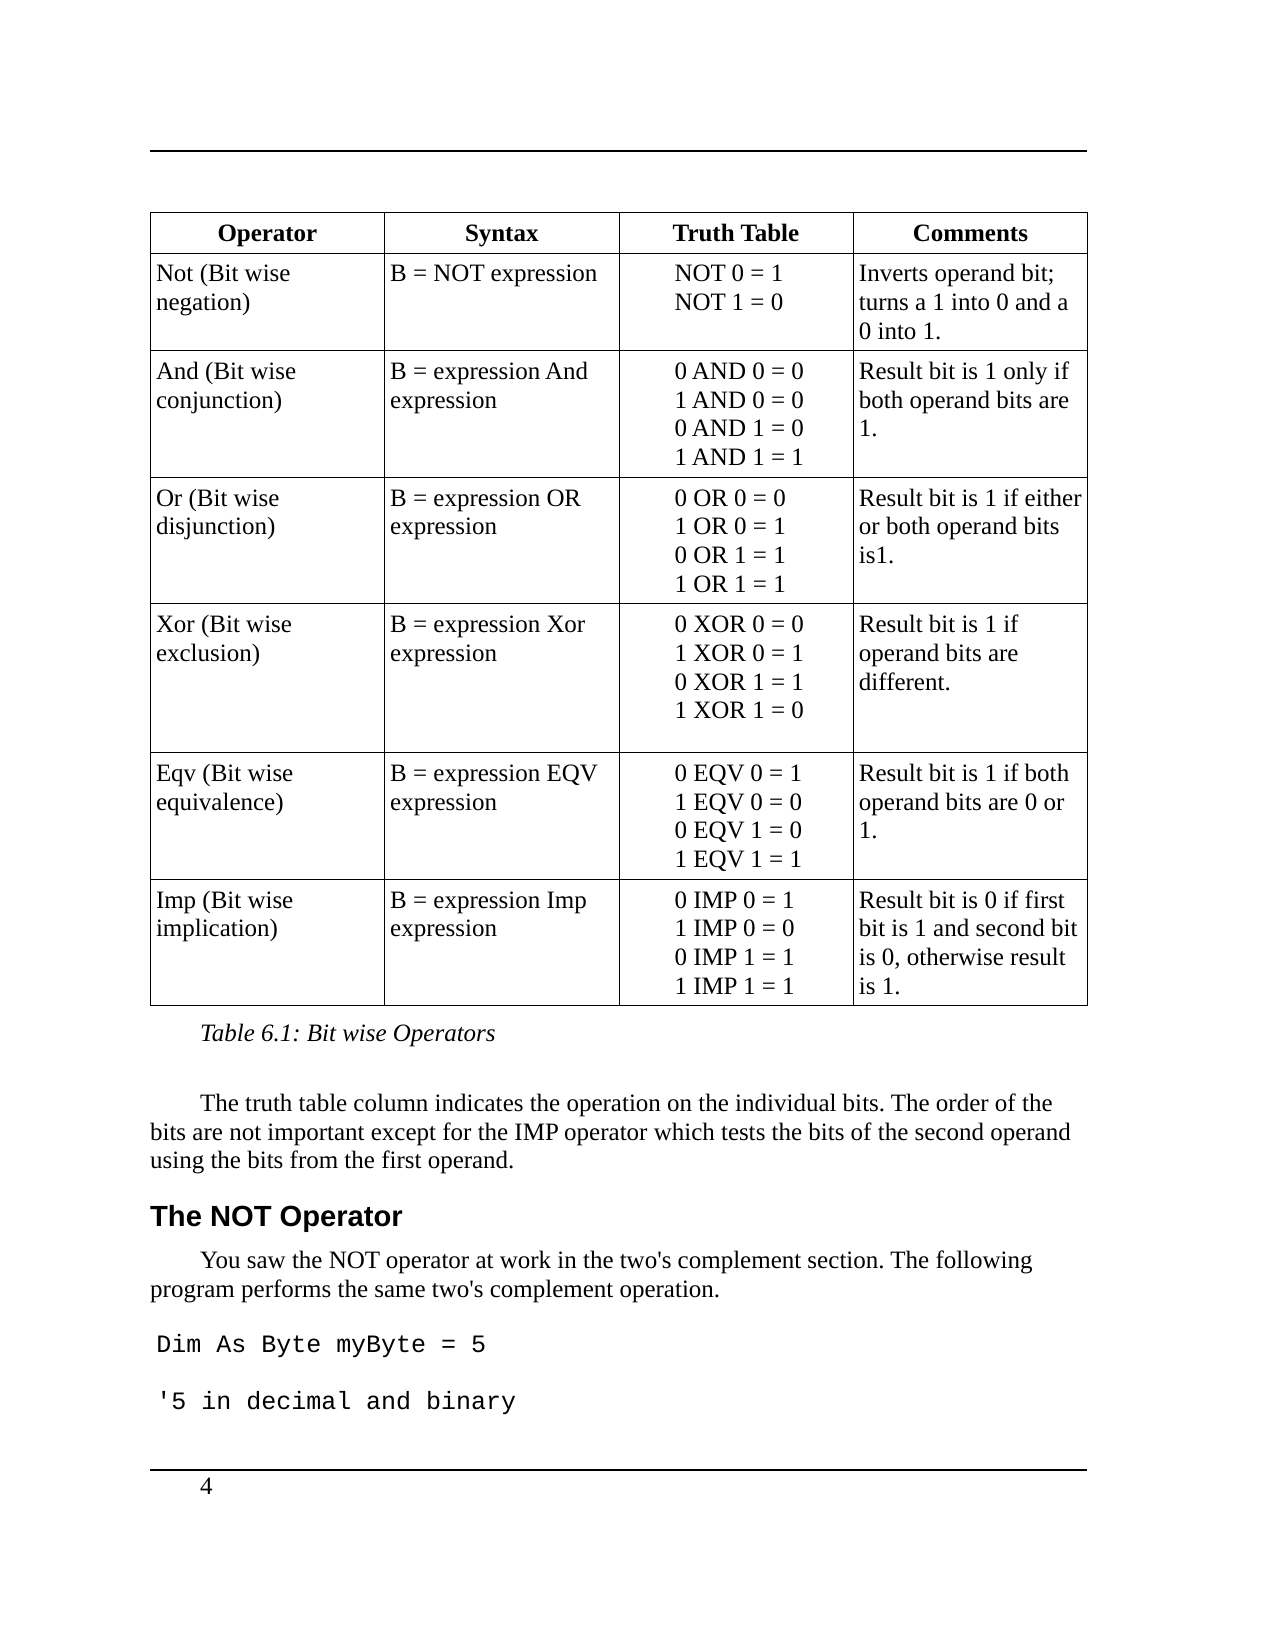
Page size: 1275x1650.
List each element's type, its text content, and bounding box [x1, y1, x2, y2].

text Table 6.1: Bit wise Operators [150, 1018, 1087, 1047]
table_cell B = expression Imp expression [385, 880, 619, 1005]
table_cell Imp (Bit wise implication) [151, 880, 384, 1005]
table_cell Eqv (Bit wise equivalence) [151, 753, 384, 879]
text You saw the NOT operator at work in the two's complement section. The following program performs the same two's complement operation. [150, 1245, 1087, 1303]
table_cell B = expression Xor expression [385, 604, 619, 752]
table_header Truth Table [620, 213, 853, 252]
table_cell Result bit is 1 if operand bits are different. [854, 604, 1087, 752]
table_cell 0 AND 0 = 0 1 AND 0 = 0 0 AND 1 = 0 1 AND 1 = 1 [620, 351, 853, 477]
text The truth table column indicates the operation on the individual bits. The order of the bits are not important except for the IMP operator which tests the bits of the second operand using the bits from the first operand. [150, 1088, 1087, 1174]
table_cell 0 OR 0 = 0 1 OR 0 = 1 0 OR 1 = 1 1 OR 1 = 1 [620, 478, 853, 603]
table_cell Not (Bit wise negation) [151, 254, 384, 350]
table_cell B = expression EQV expression [385, 753, 619, 879]
table_cell Result bit is 1 only if both operand bits are 1. [854, 351, 1087, 477]
table_cell 0 IMP 0 = 1 1 IMP 0 = 0 0 IMP 1 = 1 1 IMP 1 = 1 [620, 880, 853, 1005]
table_header Syntax [385, 213, 619, 252]
table_cell B = expression OR expression [385, 478, 619, 603]
table_cell Xor (Bit wise exclusion) [151, 604, 384, 752]
table_cell Inverts operand bit; turns a 1 into 0 and a 0 into 1. [854, 254, 1087, 350]
table_header Operator [151, 213, 384, 252]
text Dim As Byte myByte = 5 [150, 1332, 1087, 1360]
subtitle The NOT Operator [150, 1199, 1087, 1233]
table_cell And (Bit wise conjunction) [151, 351, 384, 477]
table_cell Result bit is 0 if first bit is 1 and second bit is 0, otherwise result is 1. [854, 880, 1087, 1005]
table_cell 0 XOR 0 = 0 1 XOR 0 = 1 0 XOR 1 = 1 1 XOR 1 = 0 [620, 604, 853, 752]
table_cell Result bit is 1 if both operand bits are 0 or 1. [854, 753, 1087, 879]
table_cell NOT 0 = 1 NOT 1 = 0 [620, 254, 853, 350]
table_cell B = expression And expression [385, 351, 619, 477]
table_cell Result bit is 1 if either or both operand bits is1. [854, 478, 1087, 603]
table_cell B = NOT expression [385, 254, 619, 350]
text '5 in decimal and binary [150, 1388, 1087, 1417]
table_cell Or (Bit wise disjunction) [151, 478, 384, 603]
table_cell 0 EQV 0 = 1 1 EQV 0 = 0 0 EQV 1 = 0 1 EQV 1 = 1 [620, 753, 853, 879]
table_header Comments [854, 213, 1087, 252]
